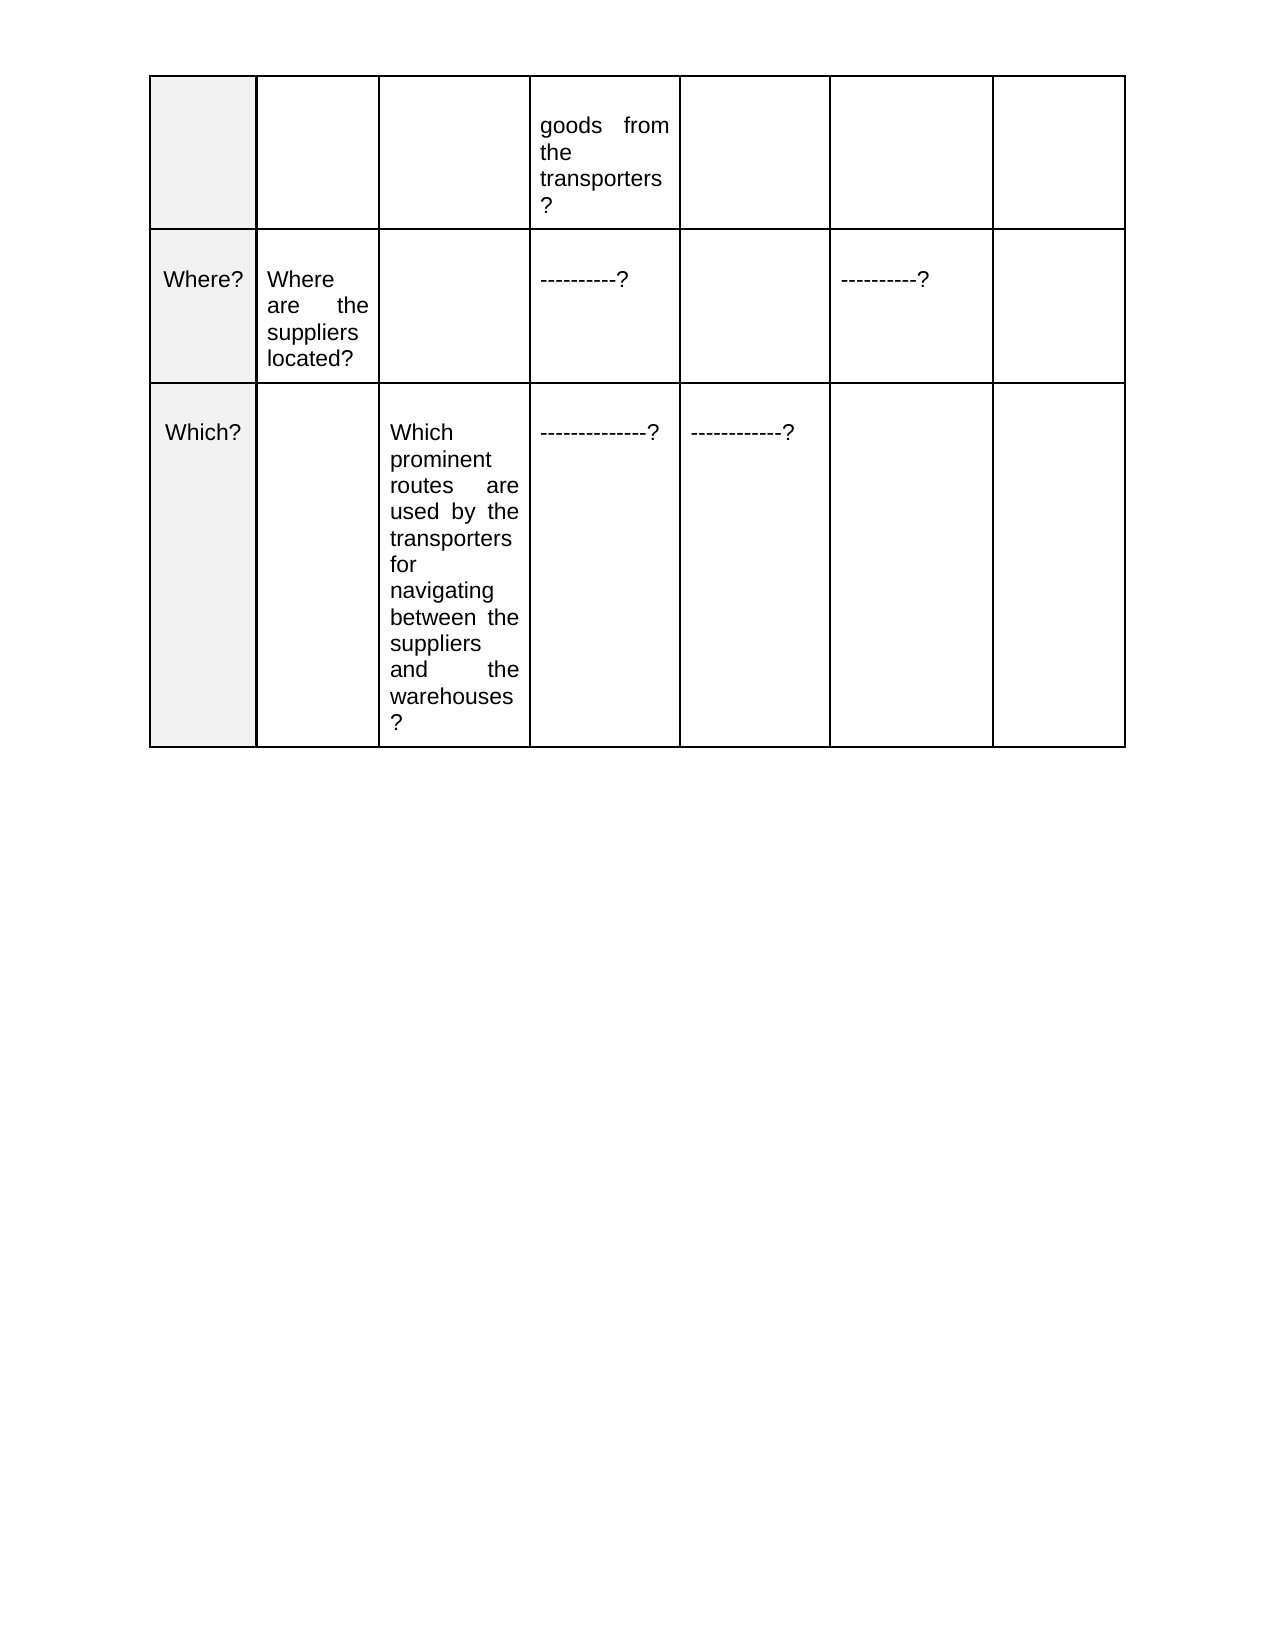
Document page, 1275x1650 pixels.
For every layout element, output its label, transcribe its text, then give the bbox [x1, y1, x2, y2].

table_cell goods from the transporters? [531, 77, 679, 228]
table_cell ----------? [531, 230, 679, 382]
table_cell ------------? [681, 384, 829, 746]
table_cell Where? [151, 230, 255, 382]
table_cell [258, 384, 378, 746]
table_cell [380, 230, 529, 382]
table_cell Which prominent routes are used by the transporters for navigating between the suppliers and the warehouses? [380, 384, 529, 746]
table_cell [994, 77, 1124, 228]
table_cell [380, 77, 529, 228]
table_cell [681, 77, 829, 228]
table_cell [994, 230, 1124, 382]
table_cell [994, 384, 1124, 746]
table_cell [681, 230, 829, 382]
table_cell Where are the suppliers located? [258, 230, 378, 382]
table_cell [831, 77, 992, 228]
table_cell [258, 77, 378, 228]
table_cell ----------? [831, 230, 992, 382]
table_cell Which? [151, 384, 255, 746]
table_cell --------------? [531, 384, 679, 746]
table_cell [151, 77, 255, 228]
table_cell [831, 384, 992, 746]
